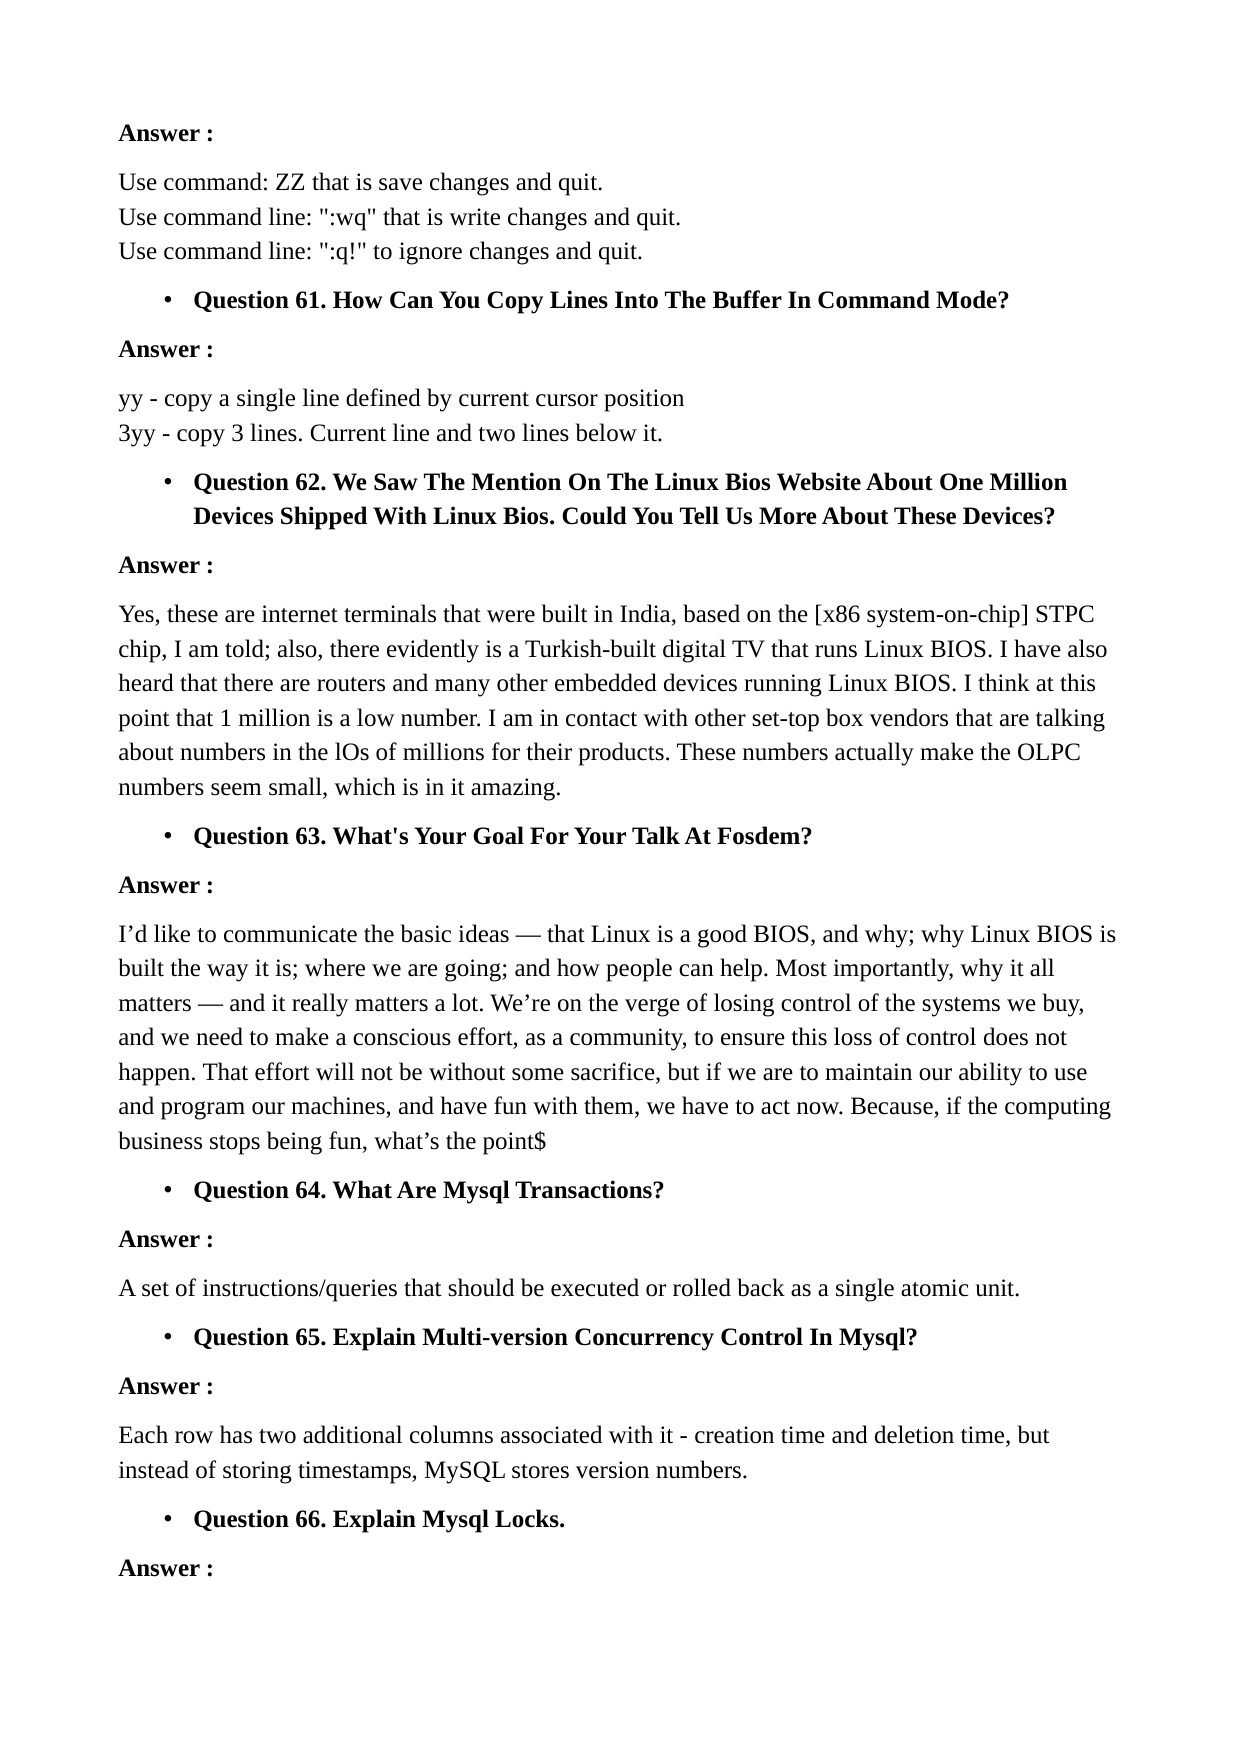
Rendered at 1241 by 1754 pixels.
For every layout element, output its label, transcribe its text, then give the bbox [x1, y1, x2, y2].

list Question 62. We Saw The Mention On The Linux Bios Website About One Million Devices Shipped With Linux Bios. Could You Tell Us More About These Devices? [164, 467, 1122, 530]
text Yes, these are internet terminals that were built in India, based on the [x86 system-on-chip] STPC chip, I am told; also, there evidently is a Turkish-built digital TV that runs Linux BIOS. I have also heard that there are routers and many other embedded devices running Linux BIOS. I think at this point that 1 million is a low number. I am in contact with other set-top box vendors that are talking about numbers in the lOs of millions for their products. These numbers actually make the OLPC numbers seem small, which is in it amazing. [118, 599, 1122, 801]
text Answer : [118, 334, 1122, 363]
text Use command: ZZ that is save changes and quit. Use command line: ":wq" that is write changes and quit. Use command line: ":q!" to ignore changes and quit. [118, 167, 1122, 265]
text Answer : [118, 1224, 1122, 1253]
list Question 66. Explain Mysql Locks. [164, 1504, 1122, 1533]
list Question 61. How Can You Copy Lines Into The Buffer In Command Mode? [164, 285, 1122, 314]
text Answer : [118, 1553, 1122, 1582]
text Answer : [118, 1371, 1122, 1400]
text Answer : [118, 870, 1122, 899]
text Answer : [118, 550, 1122, 579]
list Question 65. Explain Multi-version Concurrency Control In Mysql? [164, 1322, 1122, 1351]
text Each row has two additional columns associated with it - creation time and deletion time, but instead of storing timestamps, MySQL stores version numbers. [118, 1420, 1122, 1483]
text I’d like to communicate the basic ideas — that Linux is a good BIOS, and why; why Linux BIOS is built the way it is; where we are going; and how people can help. Most importantly, why it all matters — and it really matters a lot. We’re on the verge of losing control of the systems we buy, and we need to make a conscious effort, as a community, to ensure this loss of control does not happen. That effort will not be without some sacrifice, but if we are to maintain our ability to use and program our machines, and have fun with them, we have to act now. Because, if the computing business stops being fun, what’s the point$ [118, 919, 1122, 1155]
text yy - copy a single line defined by current cursor position 3yy - copy 3 lines. Current line and two lines below it. [118, 383, 1122, 447]
text Answer : [118, 118, 1122, 147]
list Question 64. What Are Mysql Transactions? [164, 1175, 1122, 1204]
text A set of instructions/queries that should be executed or rolled back as a single atomic unit. [118, 1273, 1122, 1302]
list Question 63. What's Your Goal For Your Talk At Fosdem? [164, 821, 1122, 850]
